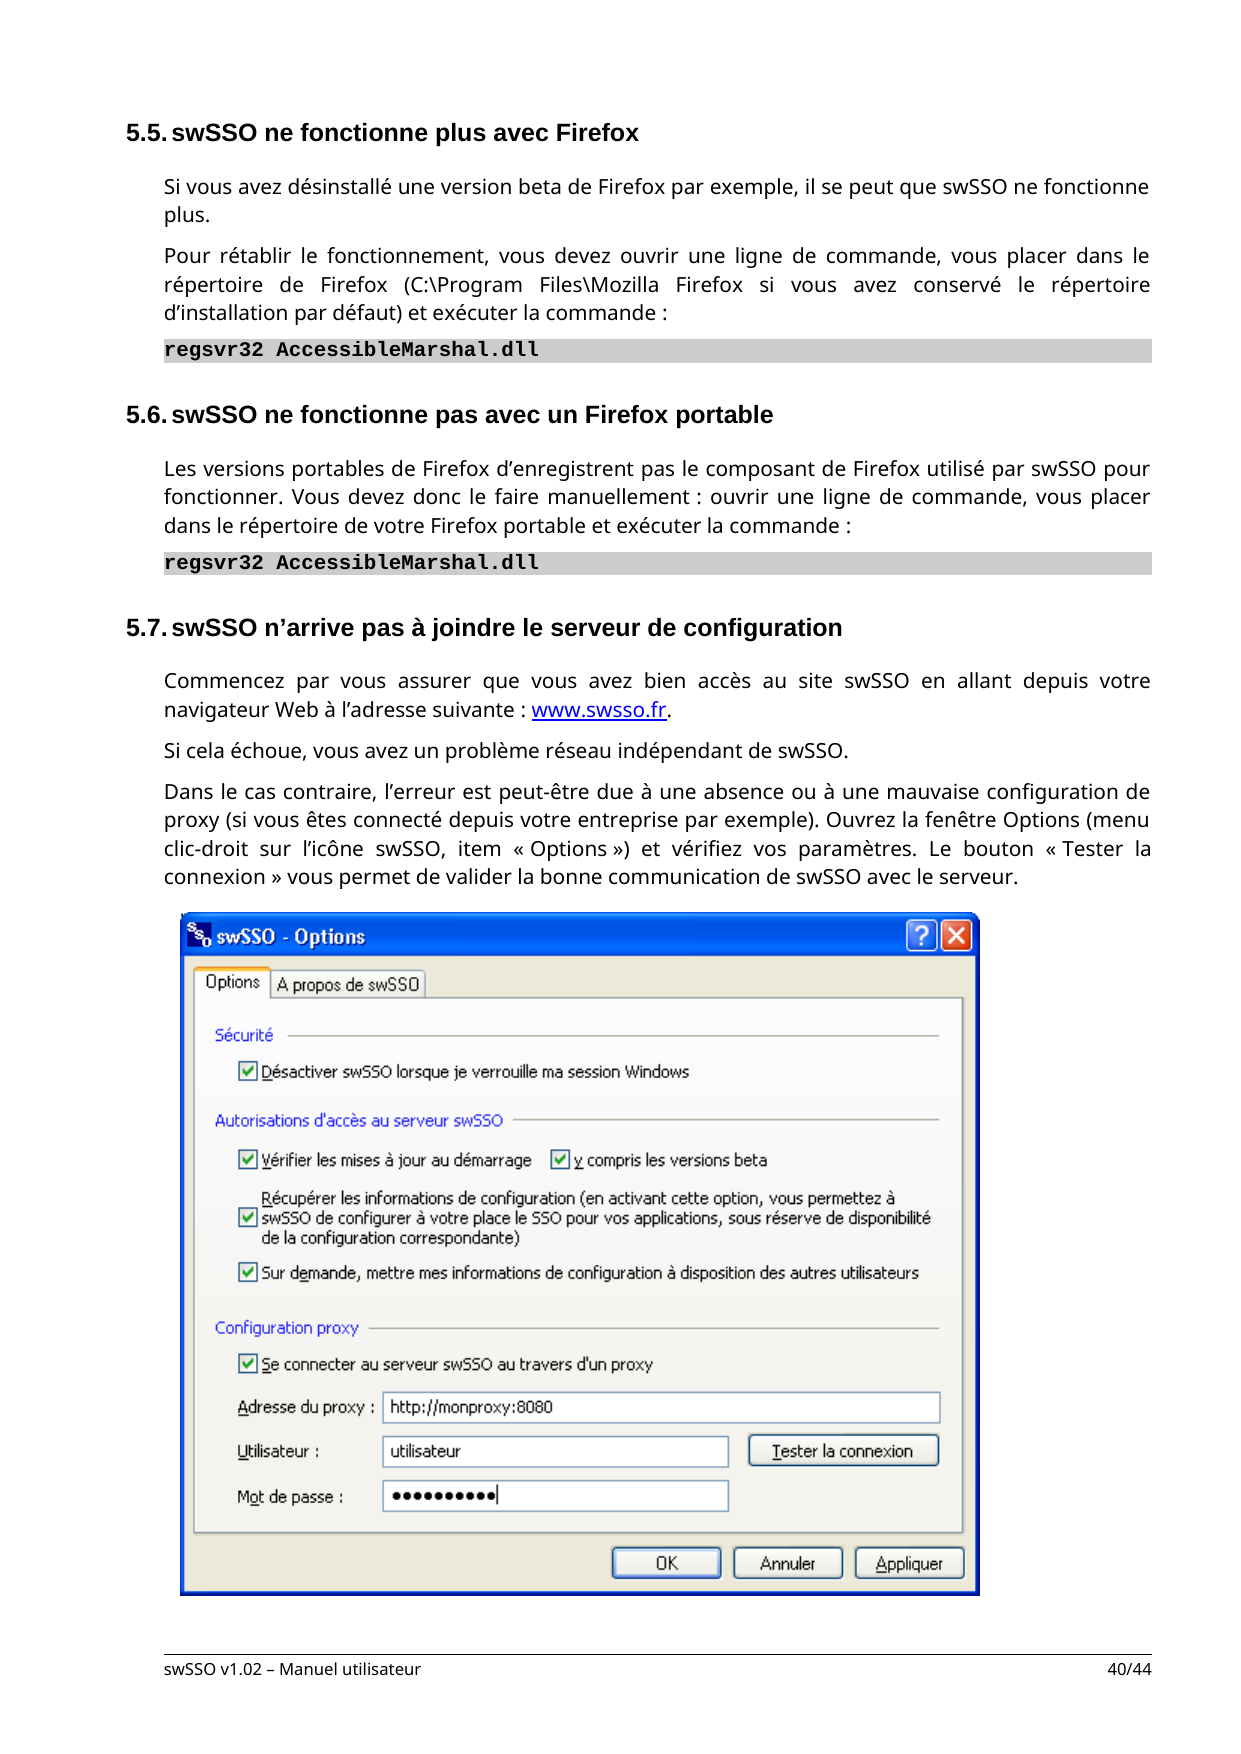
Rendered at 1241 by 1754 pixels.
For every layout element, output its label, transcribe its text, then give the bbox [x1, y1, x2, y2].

subtitle swSSO ne fonctionne pas avec un Firefox portable [126, 400, 1152, 429]
subtitle swSSO n’arrive pas à joindre le serveur de configuration [126, 613, 1152, 642]
text Si cela échoue, vous avez un problème réseau indépendant de swSSO. [164, 736, 1152, 764]
text Dans le cas contraire, l’erreur est peut-être due à une absence ou à une mauvaise configuration de proxy (si vous êtes connecté depuis votre entreprise par exemple). Ouvrez la fenêtre Options (menu clic-droit sur l’icône swSSO, item « Options ») et vérifiez vos paramètres. Le bouton « Tester la connexion » vous permet de valider la bonne communication de swSSO avec le serveur. [164, 777, 1152, 891]
text Commencez par vous assurer que vous avez bien accès au site swSSO en allant depuis votre navigateur Web à l’adresse suivante : www.swsso.fr. [164, 667, 1152, 723]
subtitle swSSO ne fonctionne plus avec Firefox [126, 118, 1152, 147]
text Les versions portables de Firefox d’enregistrent pas le composant de Firefox utilisé par swSSO pour fonctionner. Vous devez donc le faire manuellement : ouvrir une ligne de commande, vous placer dans le répertoire de votre Firefox portable et exécuter la commande : [164, 454, 1152, 539]
text regsvr32 AccessibleMarshal.dll [164, 552, 1152, 575]
picture [180, 912, 980, 1596]
text regsvr32 AccessibleMarshal.dll [164, 339, 1152, 363]
text Si vous avez désinstallé une version beta de Firefox par exemple, il se peut que swSSO ne fonctionne plus. [164, 172, 1152, 229]
text Pour rétablir le fonctionnement, vous devez ouvrir une ligne de commande, vous placer dans le répertoire de Firefox (C:\Program Files\Mozilla Firefox si vous avez conservé le répertoire d’installation par défaut) et exécuter la commande : [164, 241, 1152, 327]
